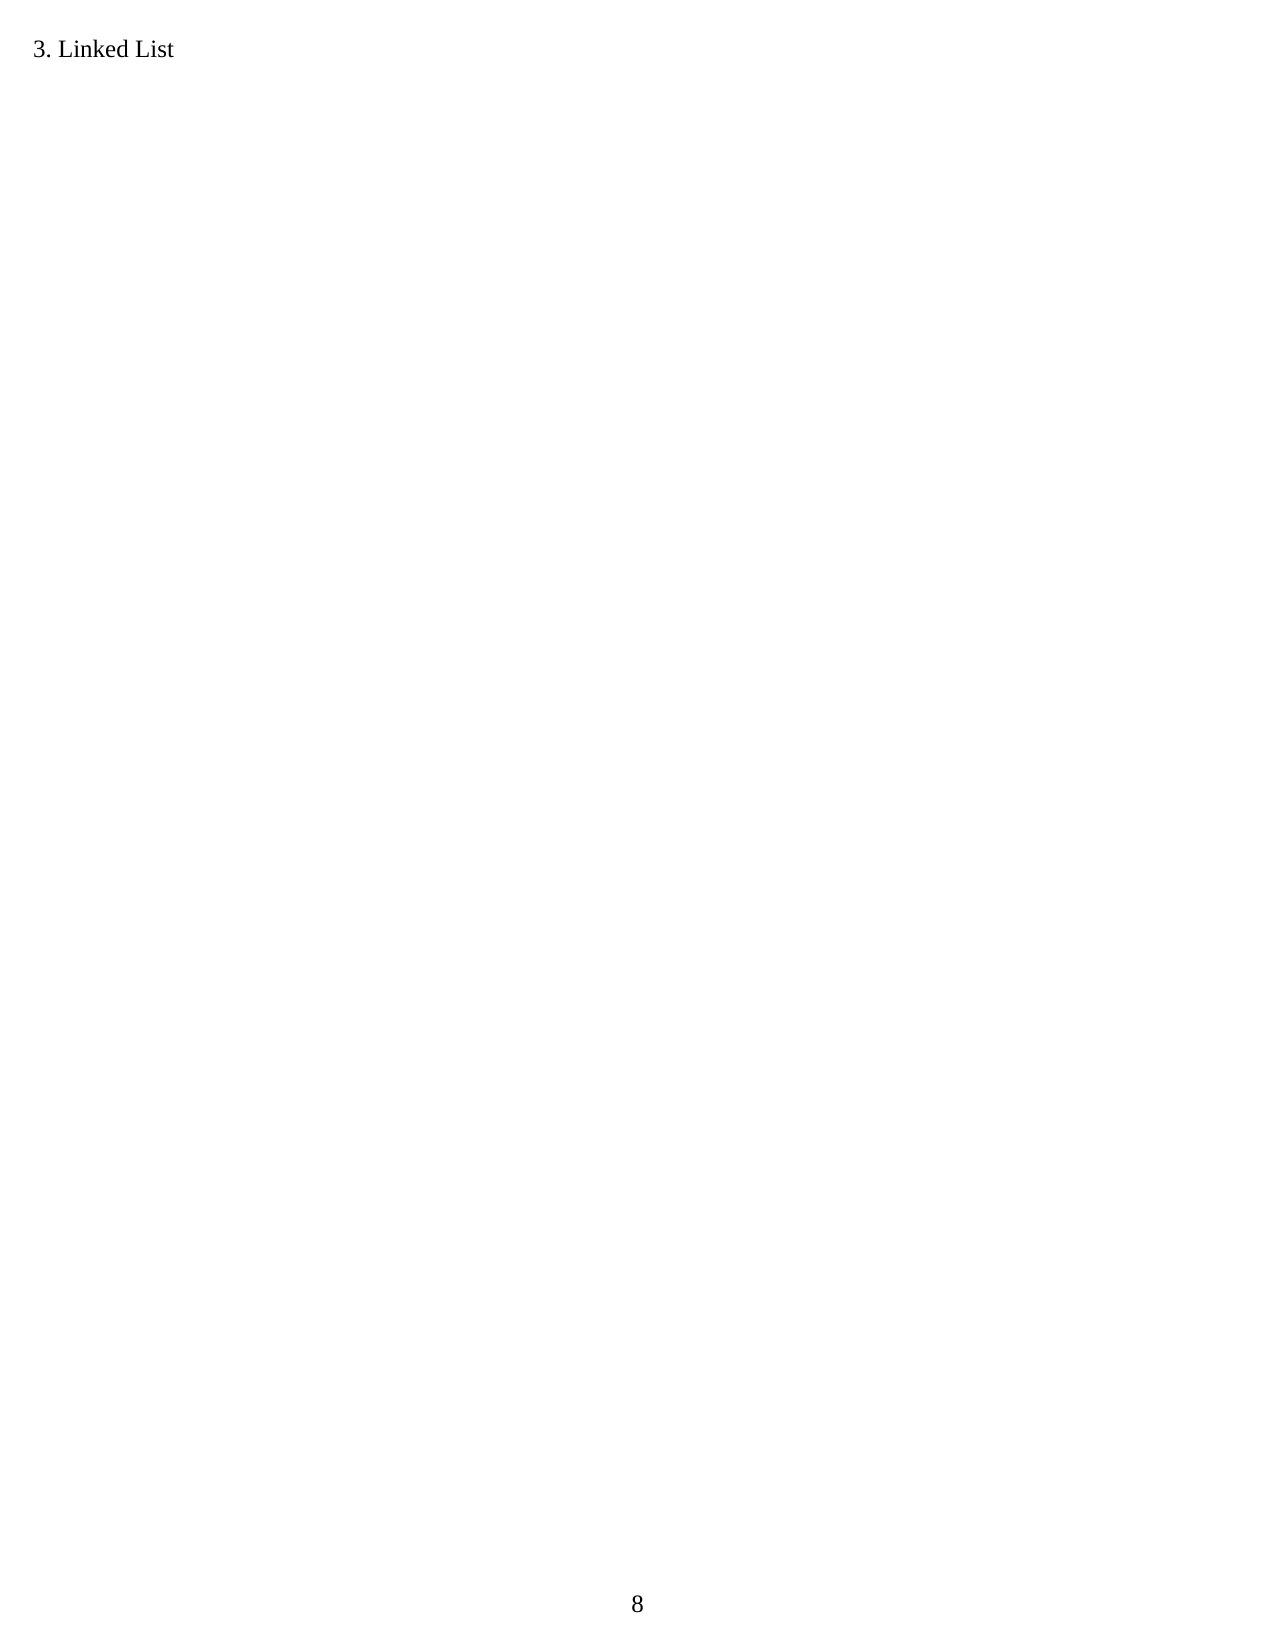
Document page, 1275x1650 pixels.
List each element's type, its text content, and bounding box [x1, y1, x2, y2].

text 3. Linked List [33, 34, 1242, 63]
